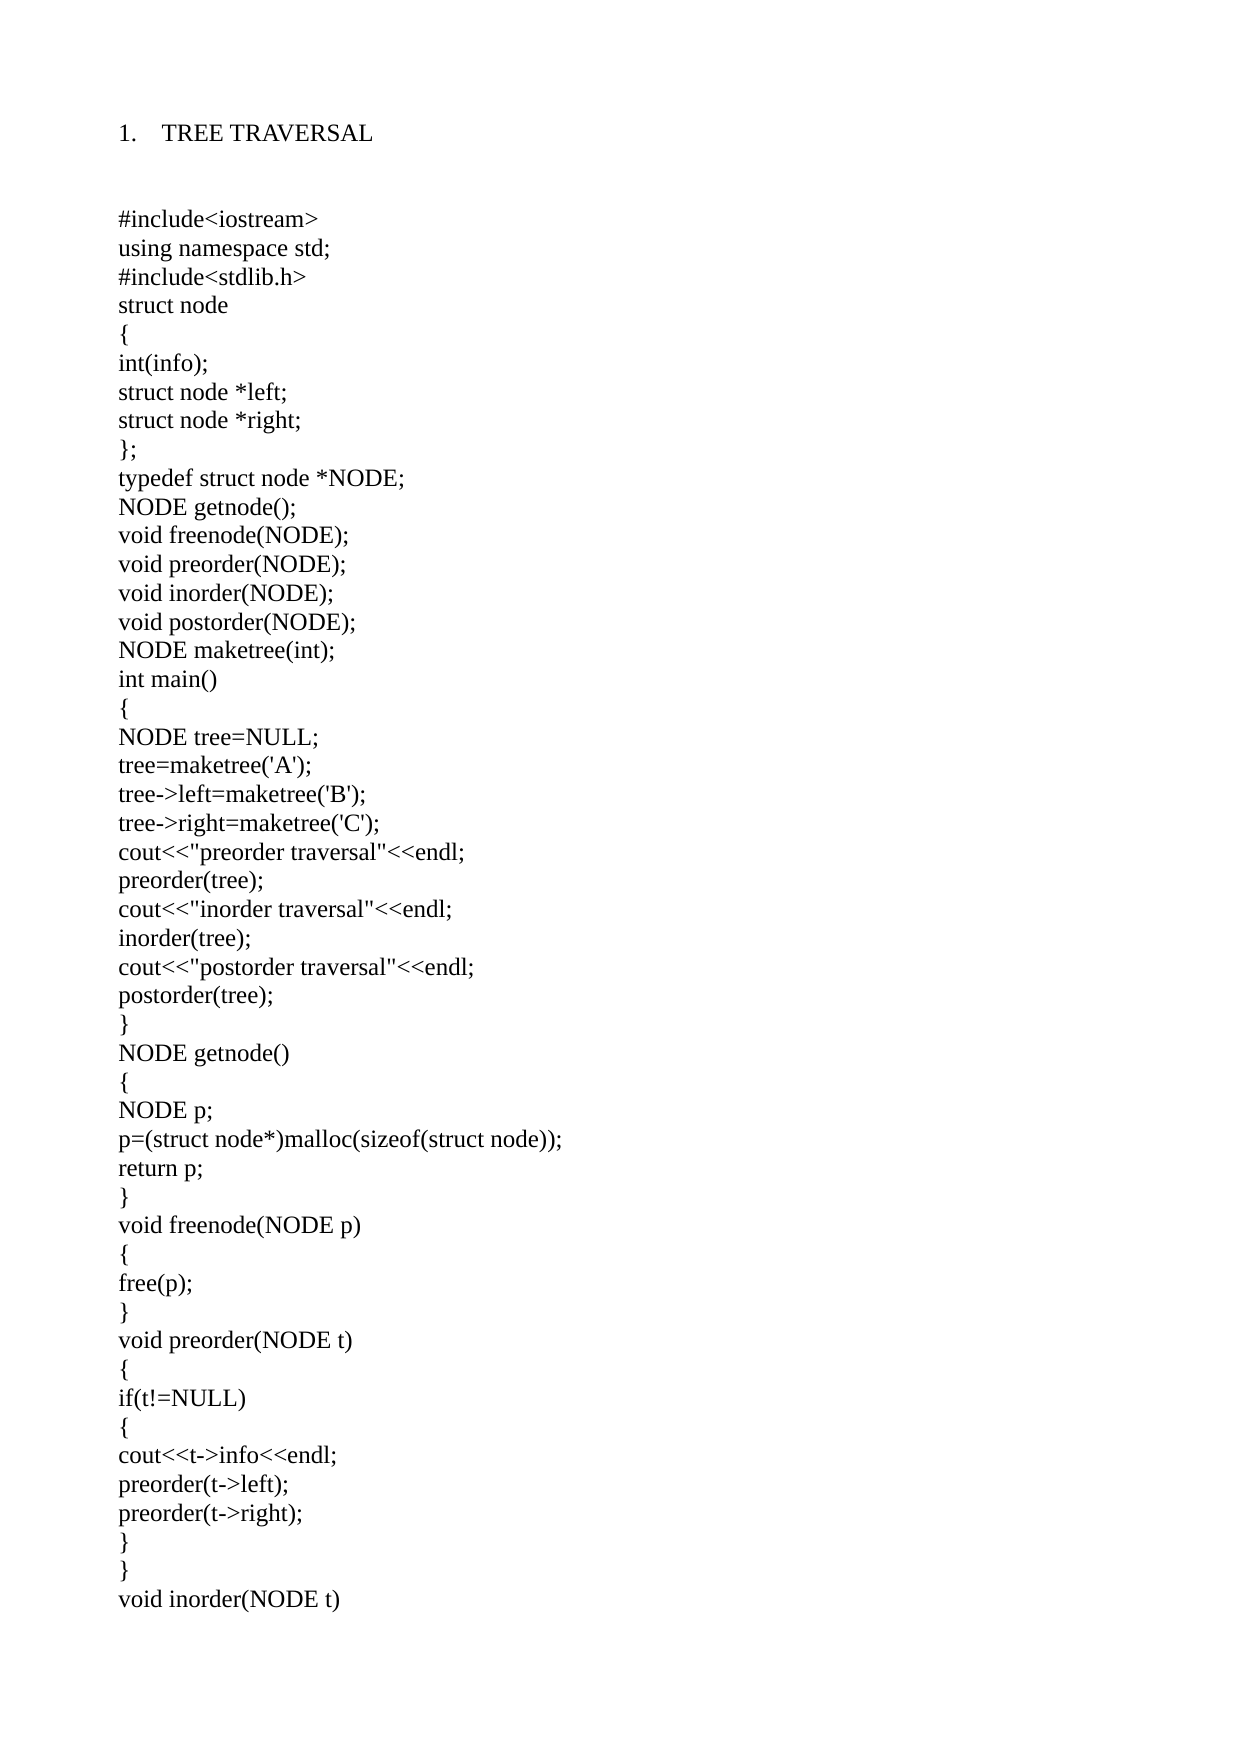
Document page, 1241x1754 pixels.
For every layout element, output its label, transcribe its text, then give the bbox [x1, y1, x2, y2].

text NODE maketree(int); [118, 636, 1122, 664]
text struct node *left; [118, 377, 1122, 406]
text int(info); [118, 348, 1122, 377]
text preorder(tree); [118, 866, 1122, 894]
text return p; [118, 1153, 1122, 1182]
text void freenode(NODE); [118, 521, 1122, 549]
text } [118, 1527, 1122, 1556]
text void postorder(NODE); [118, 607, 1122, 636]
text postorder(tree); [118, 981, 1122, 1009]
text #include<stdlib.h> [118, 262, 1122, 291]
text 1. TREE TRAVERSAL [118, 118, 1122, 147]
text void preorder(NODE t) [118, 1326, 1122, 1354]
text { [118, 319, 1122, 348]
text { [118, 693, 1122, 722]
text NODE tree=NULL; [118, 722, 1122, 751]
text int main() [118, 664, 1122, 693]
text p=(struct node*)malloc(sizeof(struct node)); [118, 1124, 1122, 1153]
text tree->right=maketree('C'); [118, 808, 1122, 837]
text tree->left=maketree('B'); [118, 779, 1122, 808]
text #include<iostream> [118, 204, 1122, 233]
text if(t!=NULL) [118, 1383, 1122, 1412]
text typedef struct node *NODE; [118, 463, 1122, 492]
text { [118, 1067, 1122, 1096]
text void freenode(NODE p) [118, 1211, 1122, 1239]
text } [118, 1182, 1122, 1211]
text preorder(t->right); [118, 1498, 1122, 1527]
text free(p); [118, 1268, 1122, 1297]
text NODE p; [118, 1096, 1122, 1124]
text tree=maketree('A'); [118, 751, 1122, 779]
text NODE getnode() [118, 1038, 1122, 1067]
text cout<<t->info<<endl; [118, 1441, 1122, 1469]
text struct node [118, 291, 1122, 319]
text using namespace std; [118, 233, 1122, 262]
text cout<<"inorder traversal"<<endl; [118, 894, 1122, 923]
text } [118, 1009, 1122, 1038]
text } [118, 1556, 1122, 1584]
text { [118, 1354, 1122, 1383]
text void preorder(NODE); [118, 549, 1122, 578]
text void inorder(NODE); [118, 578, 1122, 607]
text } [118, 1297, 1122, 1326]
text cout<<"postorder traversal"<<endl; [118, 952, 1122, 981]
text { [118, 1412, 1122, 1441]
text void inorder(NODE t) [118, 1584, 1122, 1613]
text NODE getnode(); [118, 492, 1122, 521]
text }; [118, 434, 1122, 463]
text cout<<"preorder traversal"<<endl; [118, 837, 1122, 866]
text preorder(t->left); [118, 1469, 1122, 1498]
text struct node *right; [118, 406, 1122, 434]
text { [118, 1239, 1122, 1268]
text inorder(tree); [118, 923, 1122, 952]
